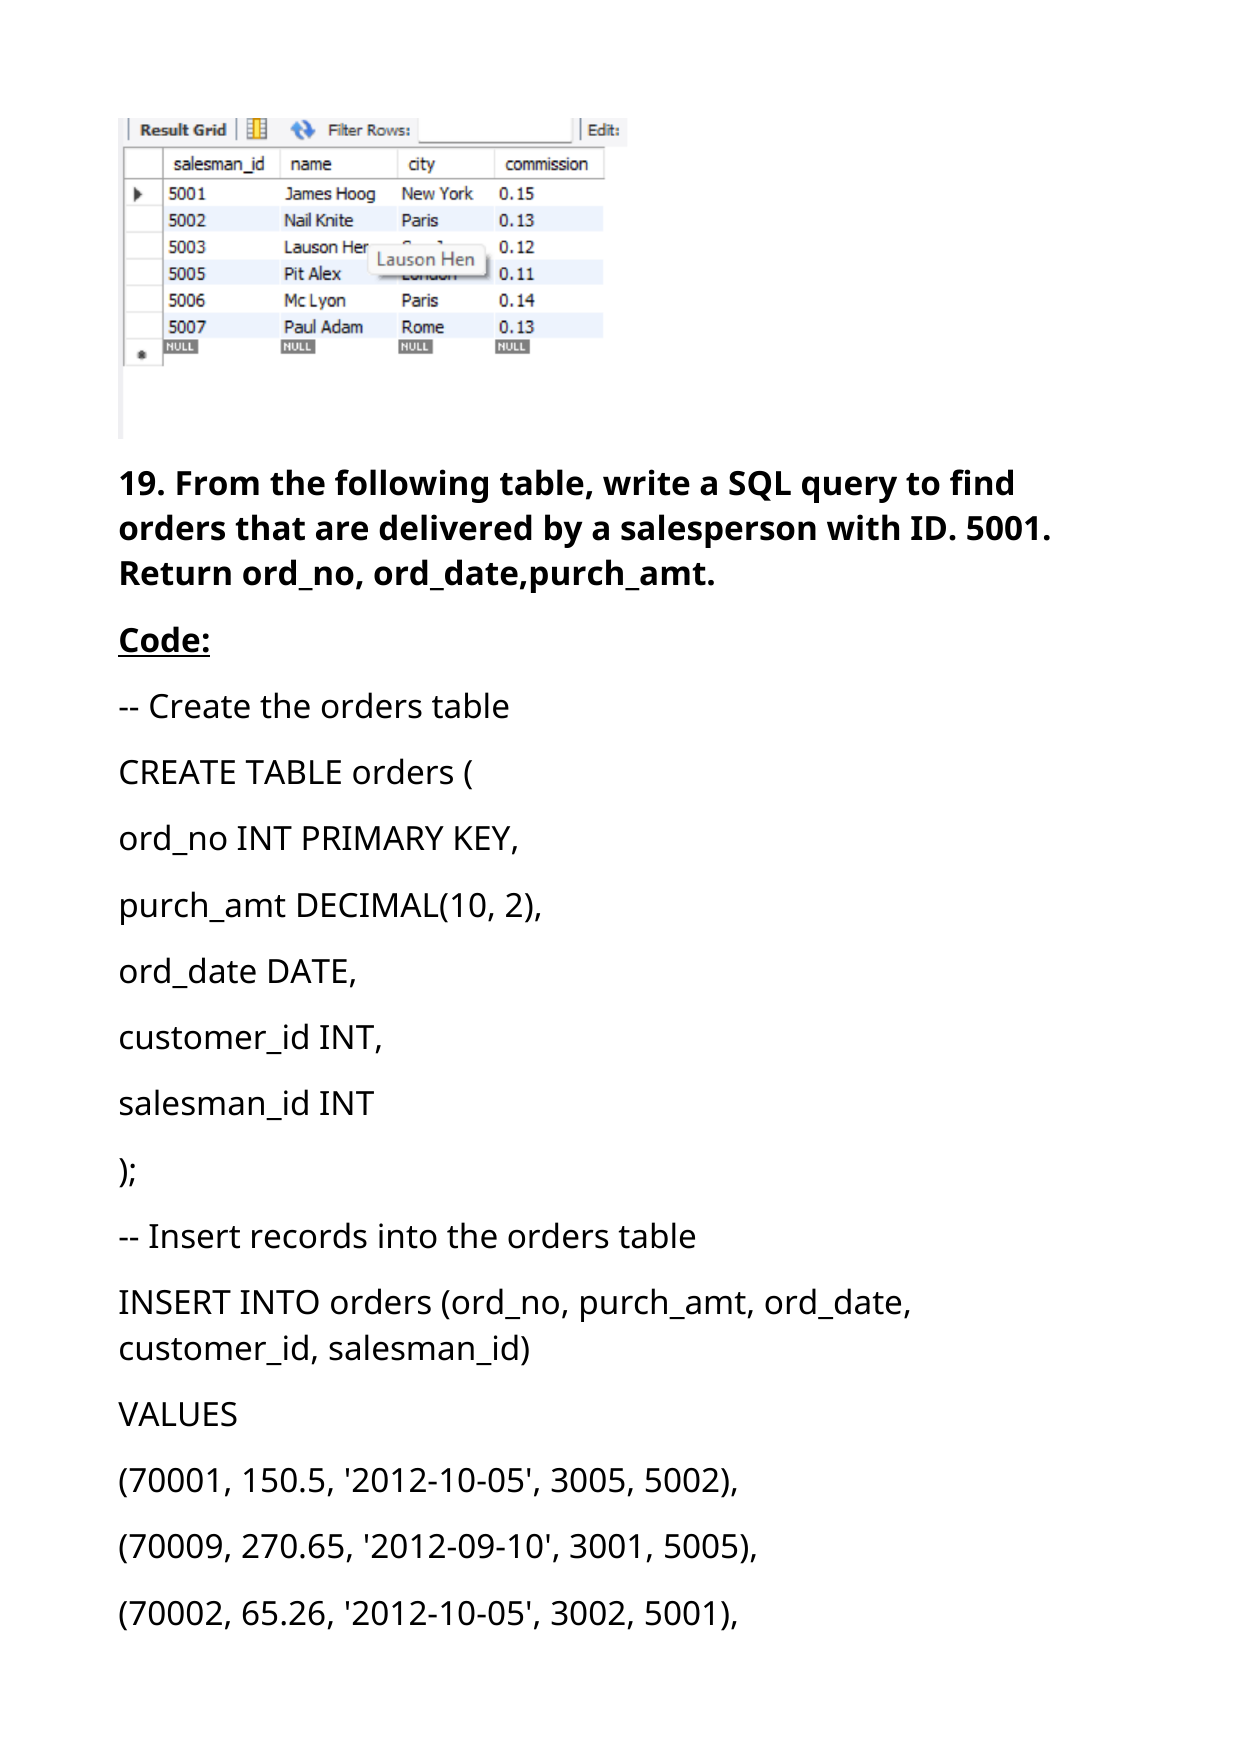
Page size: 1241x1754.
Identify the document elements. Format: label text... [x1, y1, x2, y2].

text ord_date DATE, [118, 948, 1122, 993]
text (70001, 150.5, '2012-10-05', 3005, 5002), [118, 1457, 1122, 1502]
text ord_no INT PRIMARY KEY, [118, 815, 1122, 861]
text VALUES [118, 1391, 1122, 1436]
text CREATE TABLE orders ( [118, 749, 1122, 794]
text purch_amt DECIMAL(10, 2), [118, 881, 1122, 927]
text -- Insert records into the orders table [118, 1213, 1122, 1258]
text Code: [118, 616, 1122, 662]
text (70009, 270.65, '2012-09-10', 3001, 5005), [118, 1523, 1122, 1568]
text (70002, 65.26, '2012-10-05', 3002, 5001), [118, 1589, 1122, 1635]
text INSERT INTO orders (ord_no, purch_amt, ord_date, customer_id, salesman_id) [118, 1279, 1122, 1370]
text customer_id INT, [118, 1014, 1122, 1059]
text ); [118, 1146, 1122, 1192]
text -- Create the orders table [118, 683, 1122, 728]
text 19. From the following table, write a SQL query to find orders that are delivered by a salesperson with ID. 5001. Return ord_no, ord_date,purch_amt. [118, 459, 1122, 596]
text salesman_id INT [118, 1080, 1122, 1126]
